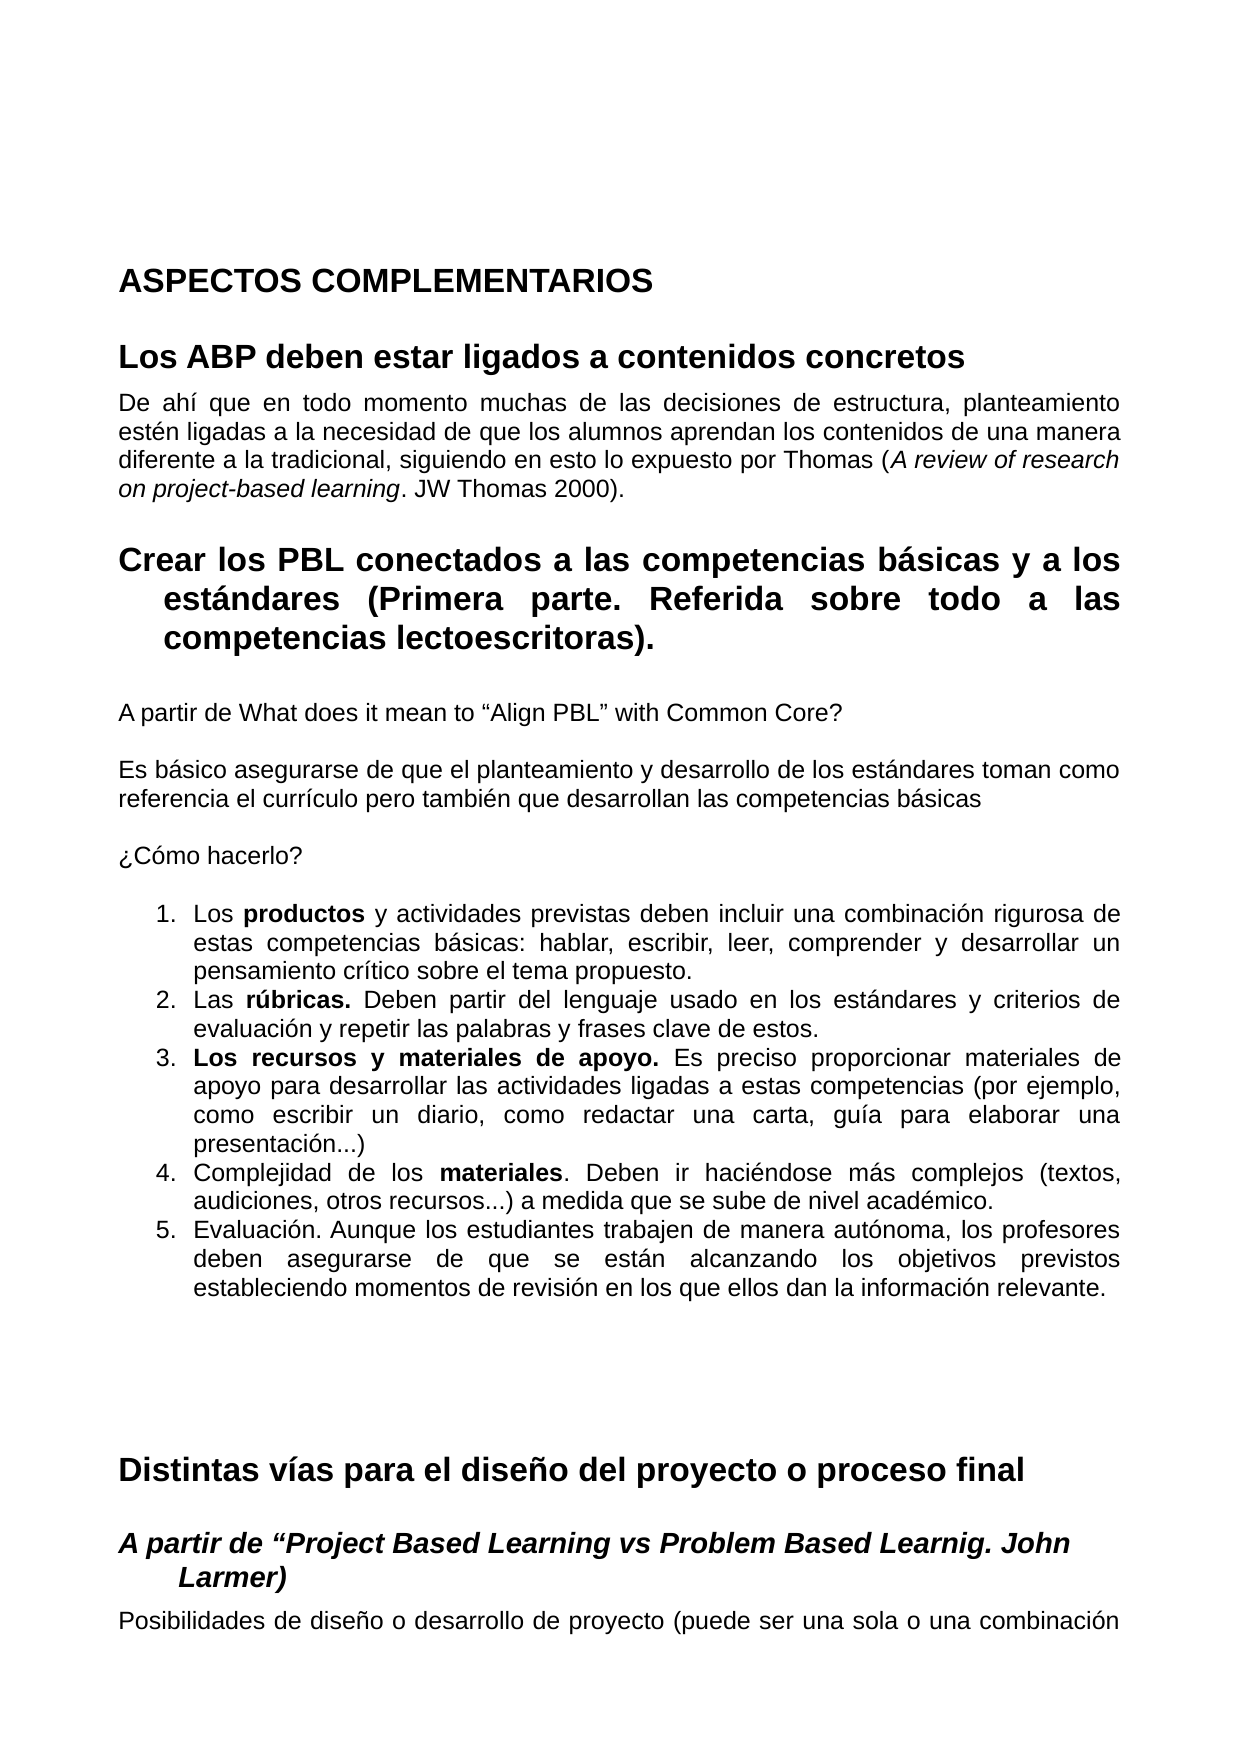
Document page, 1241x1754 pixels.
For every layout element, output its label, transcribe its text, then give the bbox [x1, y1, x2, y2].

list Las rúbricas. Deben partir del lenguaje usado en los estándares y criterios de evaluación y repetir las palabras y frases clave de estos. [156, 985, 1122, 1042]
text Posibilidades de diseño o desarrollo de proyecto (puede ser una sola o una combinación [118, 1606, 1122, 1634]
text ¿Cómo hacerlo? [118, 841, 1122, 870]
subtitle Distintas vías para el diseño del proyecto o proceso final [118, 1450, 1122, 1489]
list Complejidad de los materiales. Deben ir haciéndose más complejos (textos, audiciones, otros recursos...) a medida que se sube de nivel académico. [156, 1157, 1122, 1215]
subtitle Crear los PBL conectados a las competencias básicas y a los estándares (Primera parte. Referida sobre todo a las competencias lectoescritoras). [118, 540, 1122, 656]
text De ahí que en todo momento muchas de las decisiones de estructura, planteamiento estén ligadas a la necesidad de que los alumnos aprendan los contenidos de una manera diferente a la tradicional, siguiendo en esto lo expuesto por Thomas (A review of research on project-based learning. JW Thomas 2000). [118, 388, 1122, 503]
subtitle A partir de “Project Based Learning vs Problem Based Learnig. John Larmer) [118, 1526, 1122, 1593]
list Evaluación. Aunque los estudiantes trabajen de manera autónoma, los profesores deben asegurarse de que se están alcanzando los objetivos previstos estableciendo momentos de revisión en los que ellos dan la información relevante. [156, 1215, 1122, 1301]
text A partir de What does it mean to “Align PBL” with Common Core? [118, 697, 1122, 726]
text Es básico asegurarse de que el planteamiento y desarrollo de los estándares toman como referencia el currículo pero también que desarrollan las competencias básicas [118, 755, 1122, 812]
list Los productos y actividades previstas deben incluir una combinación rigurosa de estas competencias básicas: hablar, escribir, leer, comprender y desarrollar un pensamiento crítico sobre el tema propuesto. [156, 899, 1122, 985]
subtitle Los ABP deben estar ligados a contenidos concretos [118, 337, 1122, 375]
subtitle ASPECTOS COMPLEMENTARIOS [118, 261, 1122, 299]
list Los recursos y materiales de apoyo. Es preciso proporcionar materiales de apoyo para desarrollar las actividades ligadas a estas competencias (por ejemplo, como escribir un diario, como redactar una carta, guía para elaborar una presentación...) [156, 1042, 1122, 1157]
